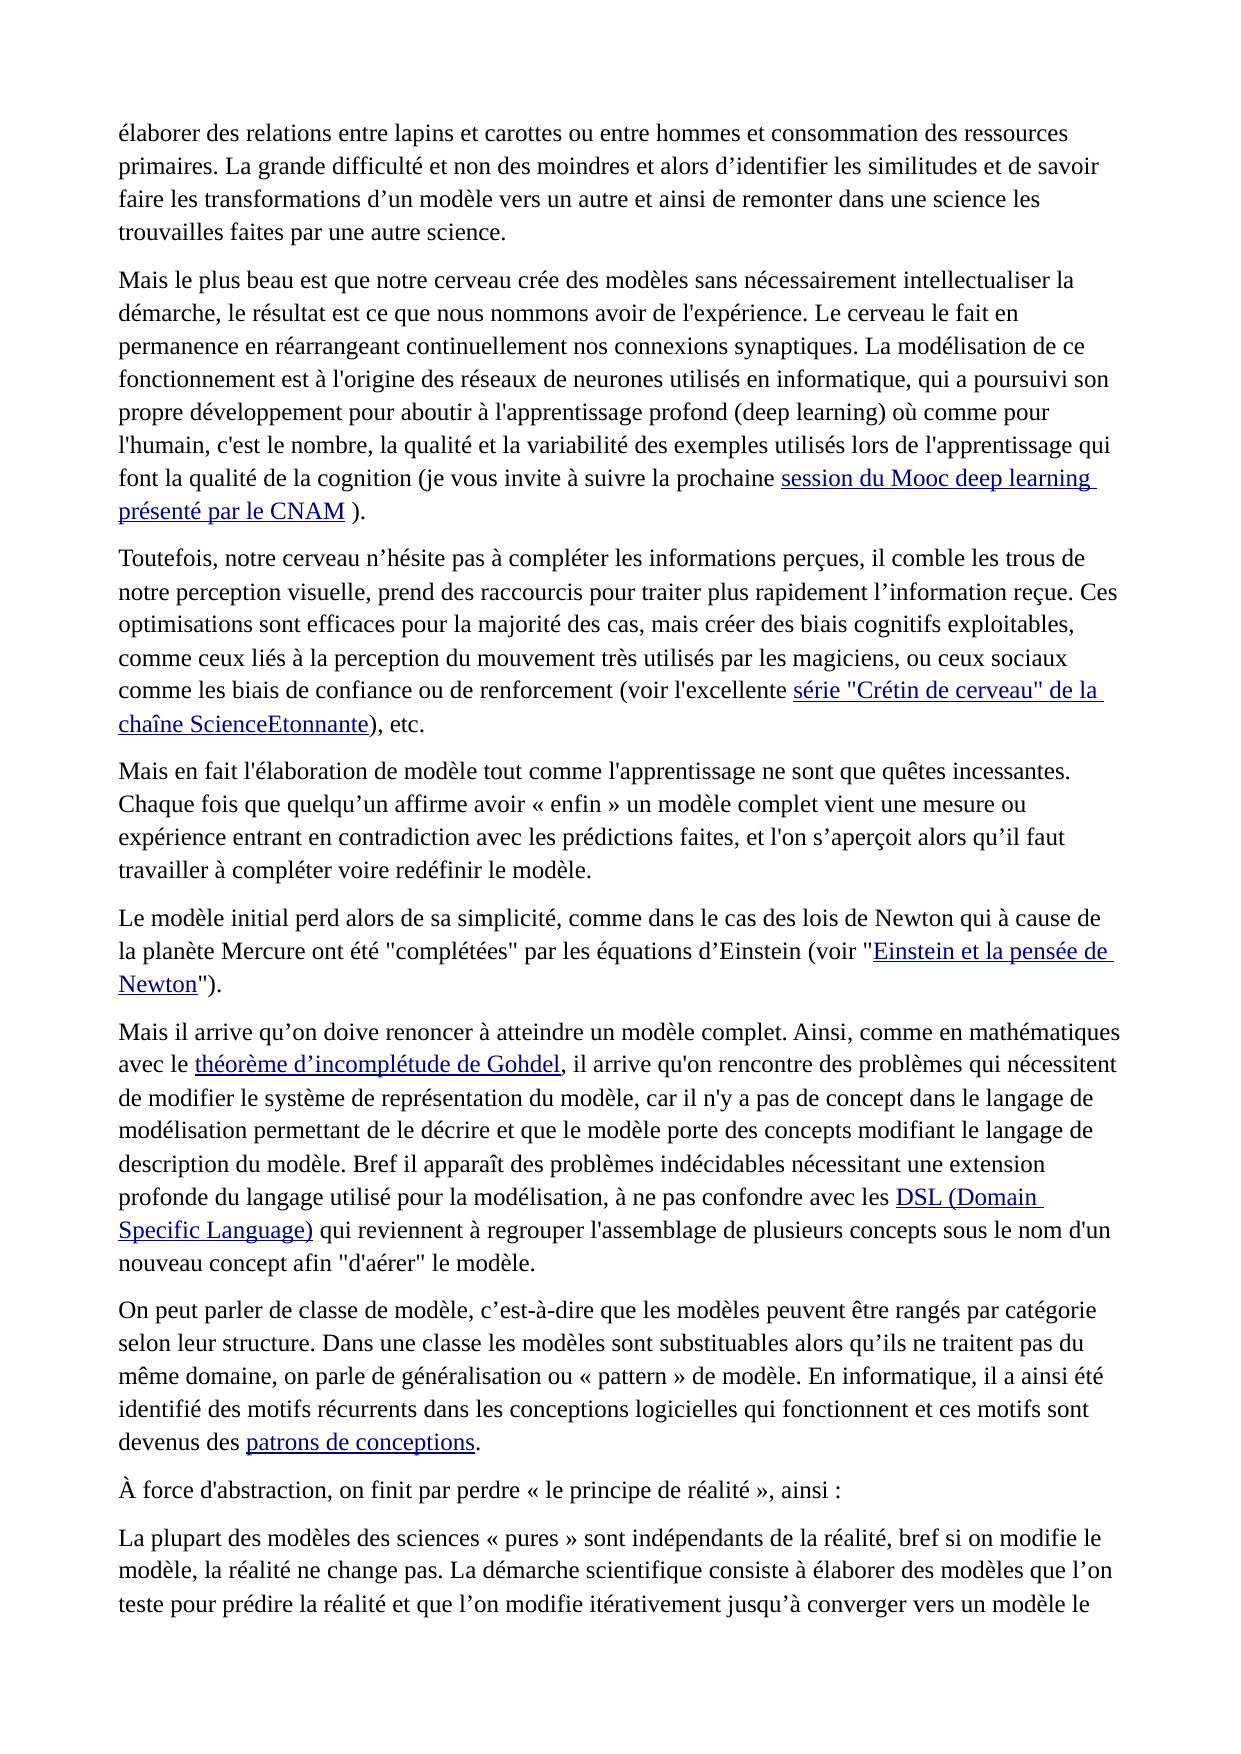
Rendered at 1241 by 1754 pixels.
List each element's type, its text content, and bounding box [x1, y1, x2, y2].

text La plupart des modèles des sciences « pures » sont indépendants de la réalité, bref si on modifie le modèle, la réalité ne change pas. La démarche scientifique consiste à élaborer des modèles que l’on teste pour prédire la réalité et que l’on modifie itérativement jusqu’à converger vers un modèle le [118, 1523, 1122, 1617]
text Mais le plus beau est que notre cerveau crée des modèles sans nécessairement intellectualiser la démarche, le résultat est ce que nous nommons avoir de l'expérience. Le cerveau le fait en permanence en réarrangeant continuellement nos connexions synaptiques. La modélisation de ce fonctionnement est à l'origine des réseaux de neurones utilisés en informatique, qui a poursuivi son propre développement pour aboutir à l'apprentissage profond (deep learning) où comme pour l'humain, c'est le nombre, la qualité et la variabilité des exemples utilisés lors de l'apprentissage qui font la qualité de la cognition (je vous invite à suivre la prochaine session du Mooc deep learning présenté par le CNAM ). [118, 265, 1122, 525]
text Mais en fait l'élaboration de modèle tout comme l'apprentissage ne sont que quêtes incessantes. Chaque fois que quelqu’un affirme avoir « enfin » un modèle complet vient une mesure ou expérience entrant en contradiction avec les prédictions faites, et l'on s’aperçoit alors qu’il faut travailler à compléter voire redéfinir le modèle. [118, 756, 1122, 884]
text élaborer des relations entre lapins et carottes ou entre hommes et consommation des ressources primaires. La grande difficulté et non des moindres et alors d’identifier les similitudes et de savoir faire les transformations d’un modèle vers un autre et ainsi de remonter dans une science les trouvailles faites par une autre science. [118, 118, 1122, 246]
text Toutefois, notre cerveau n’hésite pas à compléter les informations perçues, il comble les trous de notre perception visuelle, prend des raccourcis pour traiter plus rapidement l’information reçue. Ces optimisations sont efficaces pour la majorité des cas, mais créer des biais cognitifs exploitables, comme ceux liés à la perception du mouvement très utilisés par les magiciens, ou ceux sociaux comme les biais de confiance ou de renforcement (voir l'excellente série "Crétin de cerveau" de la chaîne ScienceEtonnante), etc. [118, 543, 1122, 737]
text Le modèle initial perd alors de sa simplicité, comme dans le cas des lois de Newton qui à cause de la planète Mercure ont été "complétées" par les équations d’Einstein (voir "Einstein et la pensée de Newton"). [118, 903, 1122, 998]
text On peut parler de classe de modèle, c’est-à-dire que les modèles peuvent être rangés par catégorie selon leur structure. Dans une classe les modèles sont substituables alors qu’ils ne traitent pas du même domaine, on parle de généralisation ou « pattern » de modèle. En informatique, il a ainsi été identifié des motifs récurrents dans les conceptions logicielles qui fonctionnent et ces motifs sont devenus des patrons de conceptions. [118, 1295, 1122, 1456]
text Mais il arrive qu’on doive renoncer à atteindre un modèle complet. Ainsi, comme en mathématiques avec le théorème d’incomplétude de Gohdel, il arrive qu'on rencontre des problèmes qui nécessitent de modifier le système de représentation du modèle, car il n'y a pas de concept dans le langage de modélisation permettant de le décrire et que le modèle porte des concepts modifiant le langage de description du modèle. Bref il apparaît des problèmes indécidables nécessitant une extension profonde du langage utilisé pour la modélisation, à ne pas confondre avec les DSL (Domain Specific Language) qui reviennent à regrouper l'assemblage de plusieurs concepts sous le nom d'un nouveau concept afin "d'aérer" le modèle. [118, 1017, 1122, 1276]
text À force d'abstraction, on finit par perdre « le principe de réalité », ainsi : [118, 1475, 1122, 1504]
